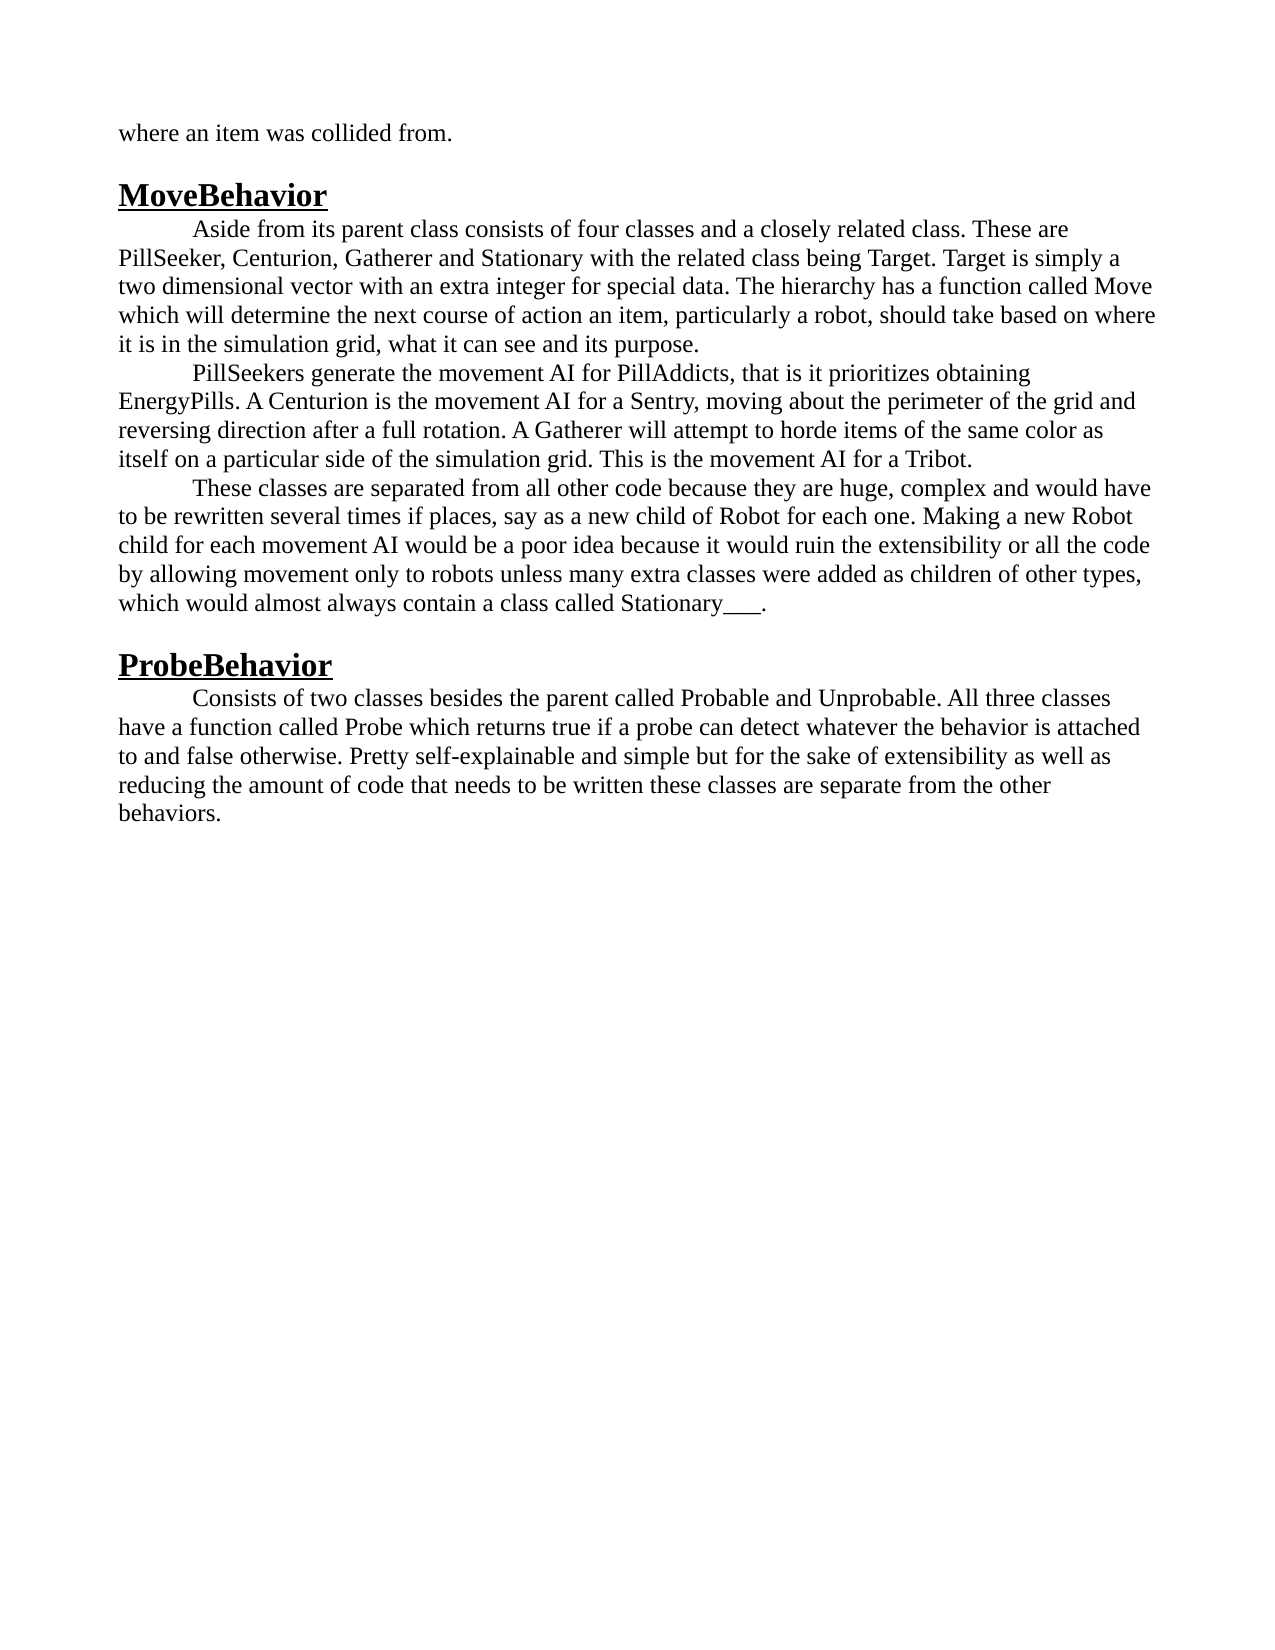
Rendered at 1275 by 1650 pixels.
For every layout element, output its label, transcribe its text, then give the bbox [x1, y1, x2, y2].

text PillSeekers generate the movement AI for PillAddicts, that is it prioritizes obtaining EnergyPills. A Centurion is the movement AI for a Sentry, moving about the perimeter of the grid and reversing direction after a full rotation. A Gatherer will attempt to horde items of the same color as itself on a particular side of the simulation grid. This is the movement AI for a Tribot. [118, 358, 1157, 473]
text These classes are separated from all other code because they are huge, complex and would have to be rewritten several times if places, say as a new child of Robot for each one. Making a new Robot child for each movement AI would be a poor idea because it would ruin the extensibility or all the code by allowing movement only to robots unless many extra classes were added as children of other types, which would almost always contain a class called Stationary___. [118, 473, 1157, 616]
text ProbeBehavior [118, 645, 1157, 683]
text Consists of two classes besides the parent called Probable and Unprobable. All three classes have a function called Probe which returns true if a probe can detect whatever the behavior is attached to and false otherwise. Pretty self-explainable and simple but for the sake of extensibility as well as reducing the amount of code that needs to be written these classes are separate from the other behaviors. [118, 683, 1157, 827]
text Aside from its parent class consists of four classes and a closely related class. These are PillSeeker, Centurion, Gatherer and Stationary with the related class being Target. Target is simply a two dimensional vector with an extra integer for special data. The hierarchy has a function called Move which will determine the next course of action an item, particularly a robot, should take based on where it is in the simulation grid, what it can see and its purpose. [118, 214, 1157, 358]
text where an item was collided from. [118, 118, 1157, 147]
text MoveBehavior [118, 176, 1157, 214]
